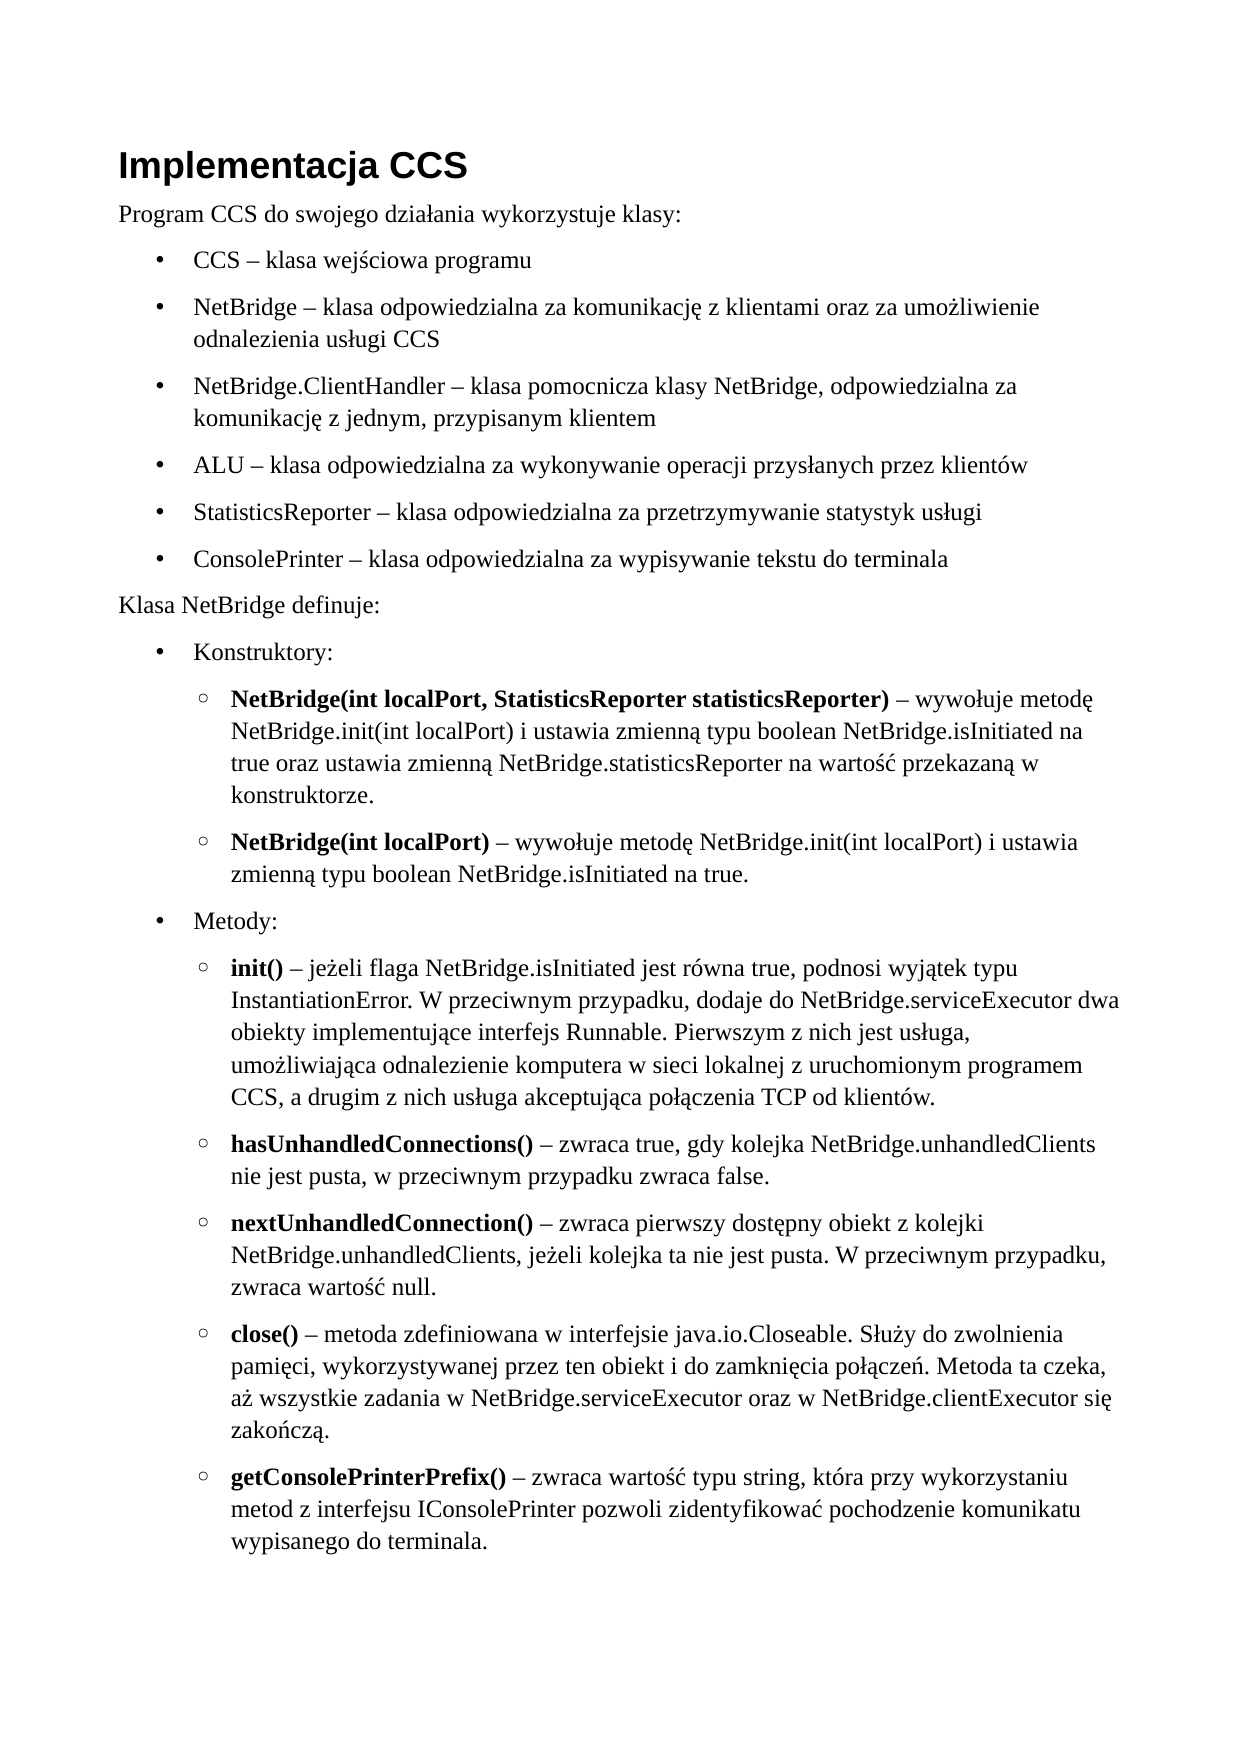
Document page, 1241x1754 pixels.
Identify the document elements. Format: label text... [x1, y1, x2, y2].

list Konstruktory: [156, 637, 1122, 666]
list StatisticsReporter – klasa odpowiedzialna za przetrzymywanie statystyk usługi [156, 497, 1122, 526]
list getConsolePrinterPrefix() – zwraca wartość typu string, która przy wykorzystaniu metod z interfejsu IConsolePrinter pozwoli zidentyfikować pochodzenie komunikatu wypisanego do terminala. [193, 1462, 1122, 1555]
list NetBridge(int localPort, StatisticsReporter statisticsReporter) – wywołuje metodę NetBridge.init(int localPort) i ustawia zmienną typu boolean NetBridge.isInitiated na true oraz ustawia zmienną NetBridge.statisticsReporter na wartość przekazaną w konstruktorze. [193, 684, 1122, 809]
list nextUnhandledConnection() – zwraca pierwszy dostępny obiekt z kolejki NetBridge.unhandledClients, jeżeli kolejka ta nie jest pusta. W przeciwnym przypadku, zwraca wartość null. [193, 1208, 1122, 1301]
list NetBridge(int localPort) – wywołuje metodę NetBridge.init(int localPort) i ustawia zmienną typu boolean NetBridge.isInitiated na true. [193, 827, 1122, 888]
list hasUnhandledConnections() – zwraca true, gdy kolejka NetBridge.unhandledClients nie jest pusta, w przeciwnym przypadku zwraca false. [193, 1129, 1122, 1189]
list ConsolePrinter – klasa odpowiedzialna za wypisywanie tekstu do terminala [156, 544, 1122, 572]
text Program CCS do swojego działania wykorzystuje klasy: [118, 199, 1122, 227]
list init() – jeżeli flaga NetBridge.isInitiated jest równa true, podnosi wyjątek typu InstantiationError. W przeciwnym przypadku, dodaje do NetBridge.serviceExecutor dwa obiekty implementujące interfejs Runnable. Pierwszym z nich jest usługa, umożliwiająca odnalezienie komputera w sieci lokalnej z uruchomionym programem CCS, a drugim z nich usługa akceptująca połączenia TCP od klientów. [193, 953, 1122, 1111]
list NetBridge – klasa odpowiedzialna za komunikację z klientami oraz za umożliwienie odnalezienia usługi CCS [156, 292, 1122, 353]
list close() – metoda zdefiniowana w interfejsie java.io.Closeable. Służy do zwolnienia pamięci, wykorzystywanej przez ten obiekt i do zamknięcia połączeń. Metoda ta czeka, aż wszystkie zadania w NetBridge.serviceExecutor oraz w NetBridge.clientExecutor się zakończą. [193, 1319, 1122, 1444]
subtitle Implementacja CCS [118, 143, 1122, 186]
list ALU – klasa odpowiedzialna za wykonywanie operacji przysłanych przez klientów [156, 450, 1122, 479]
list Metody: [156, 906, 1122, 935]
list CCS – klasa wejściowa programu [156, 246, 1122, 274]
list NetBridge.ClientHandler – klasa pomocnicza klasy NetBridge, odpowiedzialna za komunikację z jednym, przypisanym klientem [156, 371, 1122, 432]
text Klasa NetBridge definuje: [118, 591, 1122, 619]
